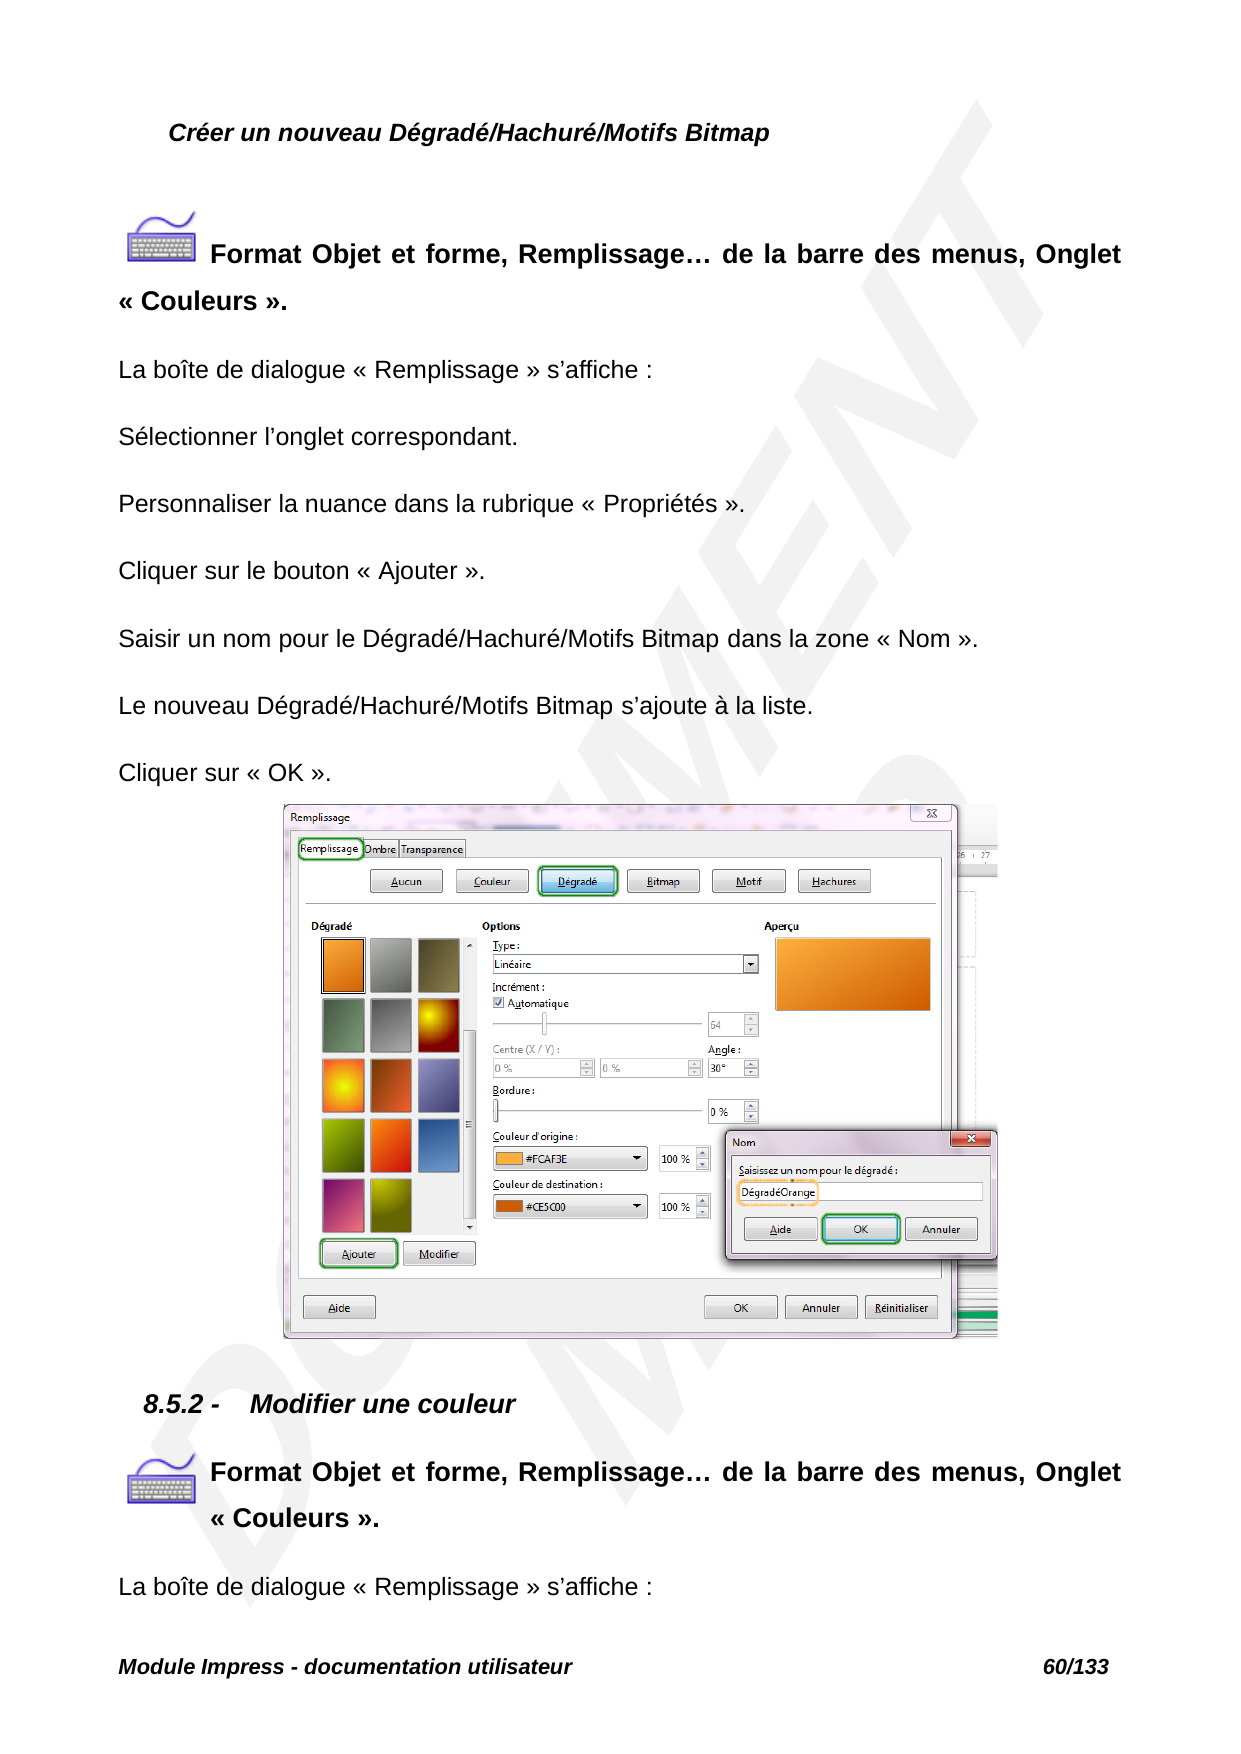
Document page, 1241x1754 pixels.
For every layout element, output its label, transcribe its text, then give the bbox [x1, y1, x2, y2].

picture [123, 200, 199, 276]
subtitle Modifier une couleur [143, 1388, 1122, 1419]
text La boîte de dialogue « Remplissage » s’affiche : [118, 355, 1122, 384]
picture [123, 1442, 199, 1518]
subtitle Créer un nouveau Dégradé/Hachuré/Motifs Bitmap [168, 118, 1122, 147]
text Personnaliser la nuance dans la rubrique « Propriétés ». [118, 489, 1122, 518]
text Le nouveau Dégradé/Hachuré/Motifs Bitmap s’ajoute à la liste. [118, 691, 1122, 720]
text Saisir un nom pour le Dégradé/Hachuré/Motifs Bitmap dans la zone « Nom ». [118, 623, 1122, 652]
picture [283, 804, 998, 1339]
text Format Objet et forme, Remplissage… de la barre des menus, Onglet « Couleurs ». [118, 238, 1122, 316]
text Cliquer sur « OK ». [118, 758, 1122, 787]
text Format Objet et forme, Remplissage… de la barre des menus, Onglet « Couleurs ». [118, 1456, 1122, 1533]
text La boîte de dialogue « Remplissage » s’affiche : [118, 1572, 1122, 1601]
text Sélectionner l’onglet correspondant. [118, 422, 1122, 451]
text Cliquer sur le bouton « Ajouter ». [118, 556, 1122, 585]
